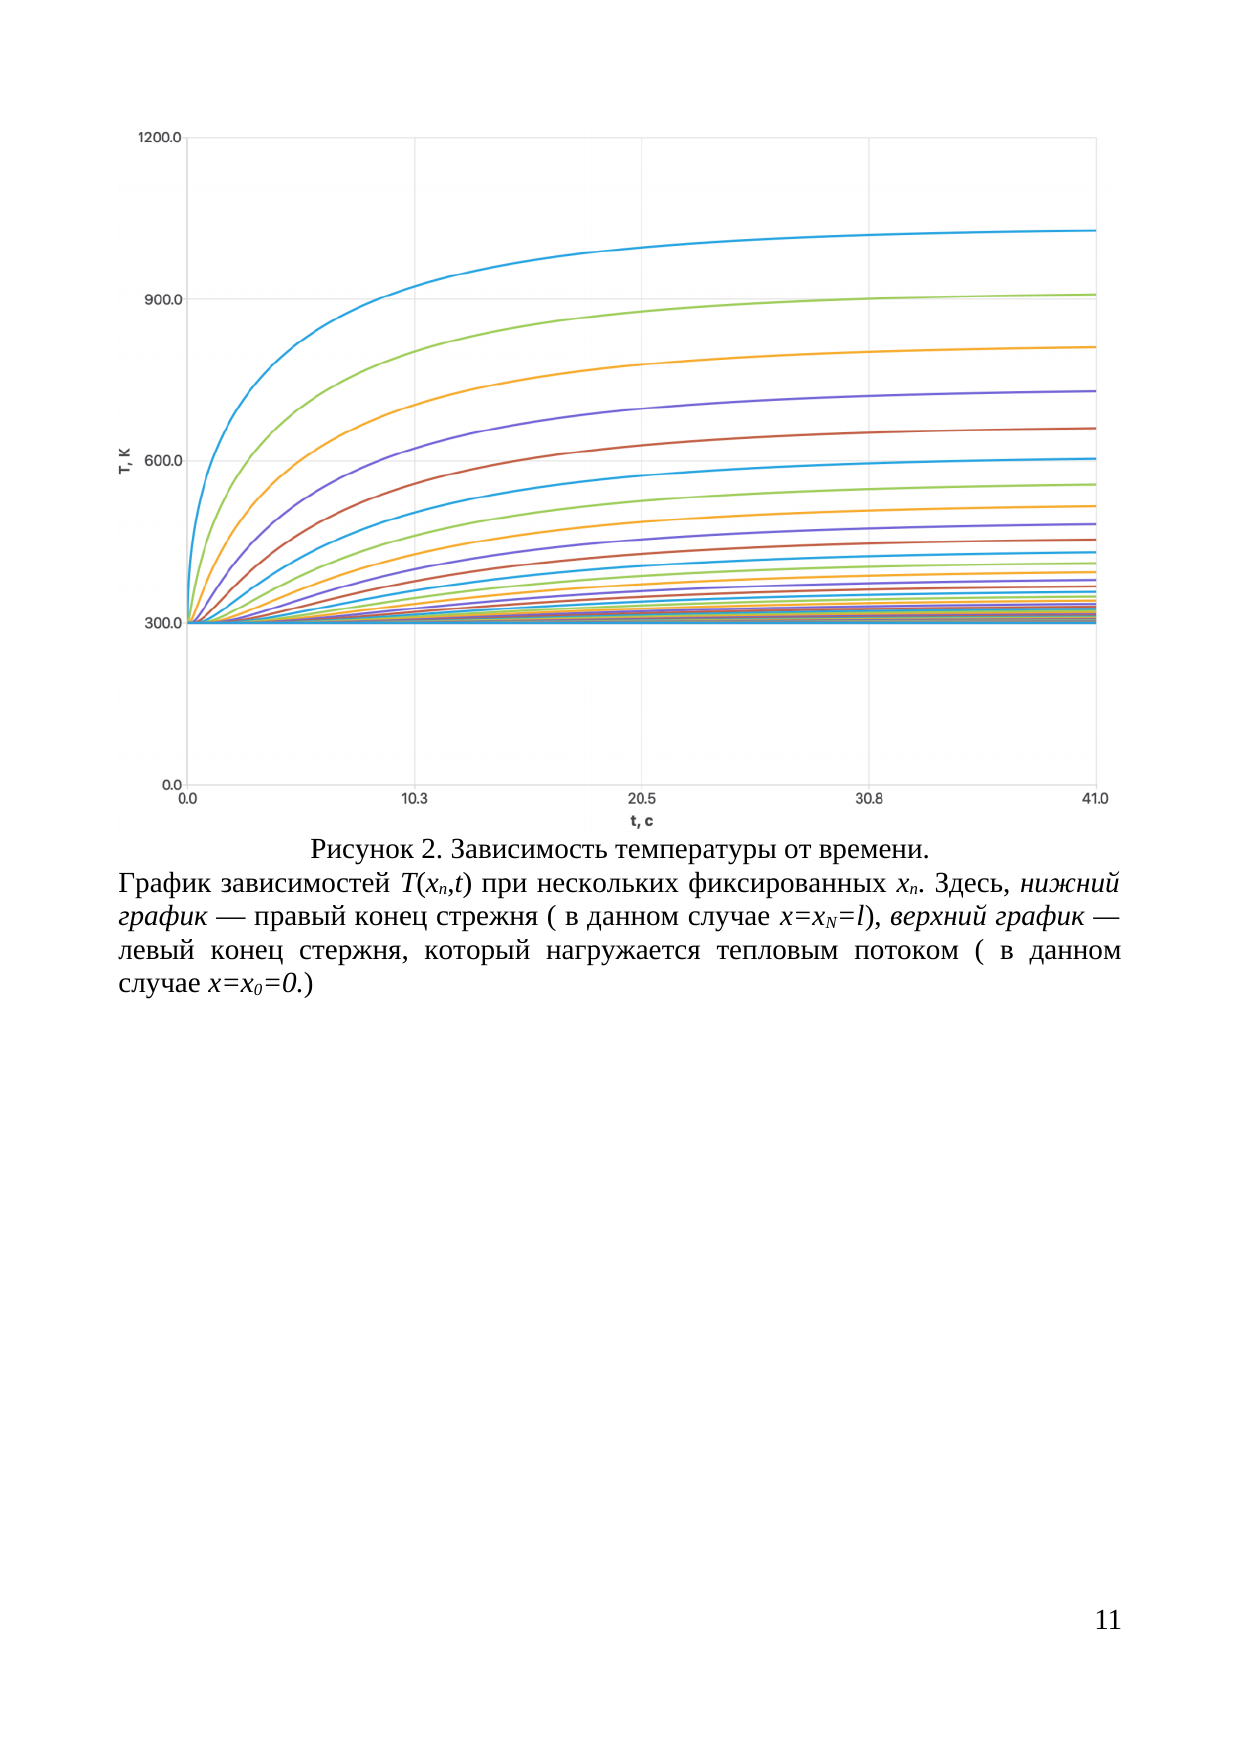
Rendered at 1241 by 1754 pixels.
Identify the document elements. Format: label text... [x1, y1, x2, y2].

text Рисунок 2. Зависимость температуры от времени. [118, 118, 1122, 865]
text График зависимостей T(xn,t) при нескольких фиксированных xn. Здесь, нижний график — правый конец стрежня ( в данном случае x=xN=l), верхний график — левый конец стержня, который нагружается тепловым потоком ( в данном случае x=x0=0.) [118, 865, 1122, 999]
picture [118, 127, 1113, 832]
